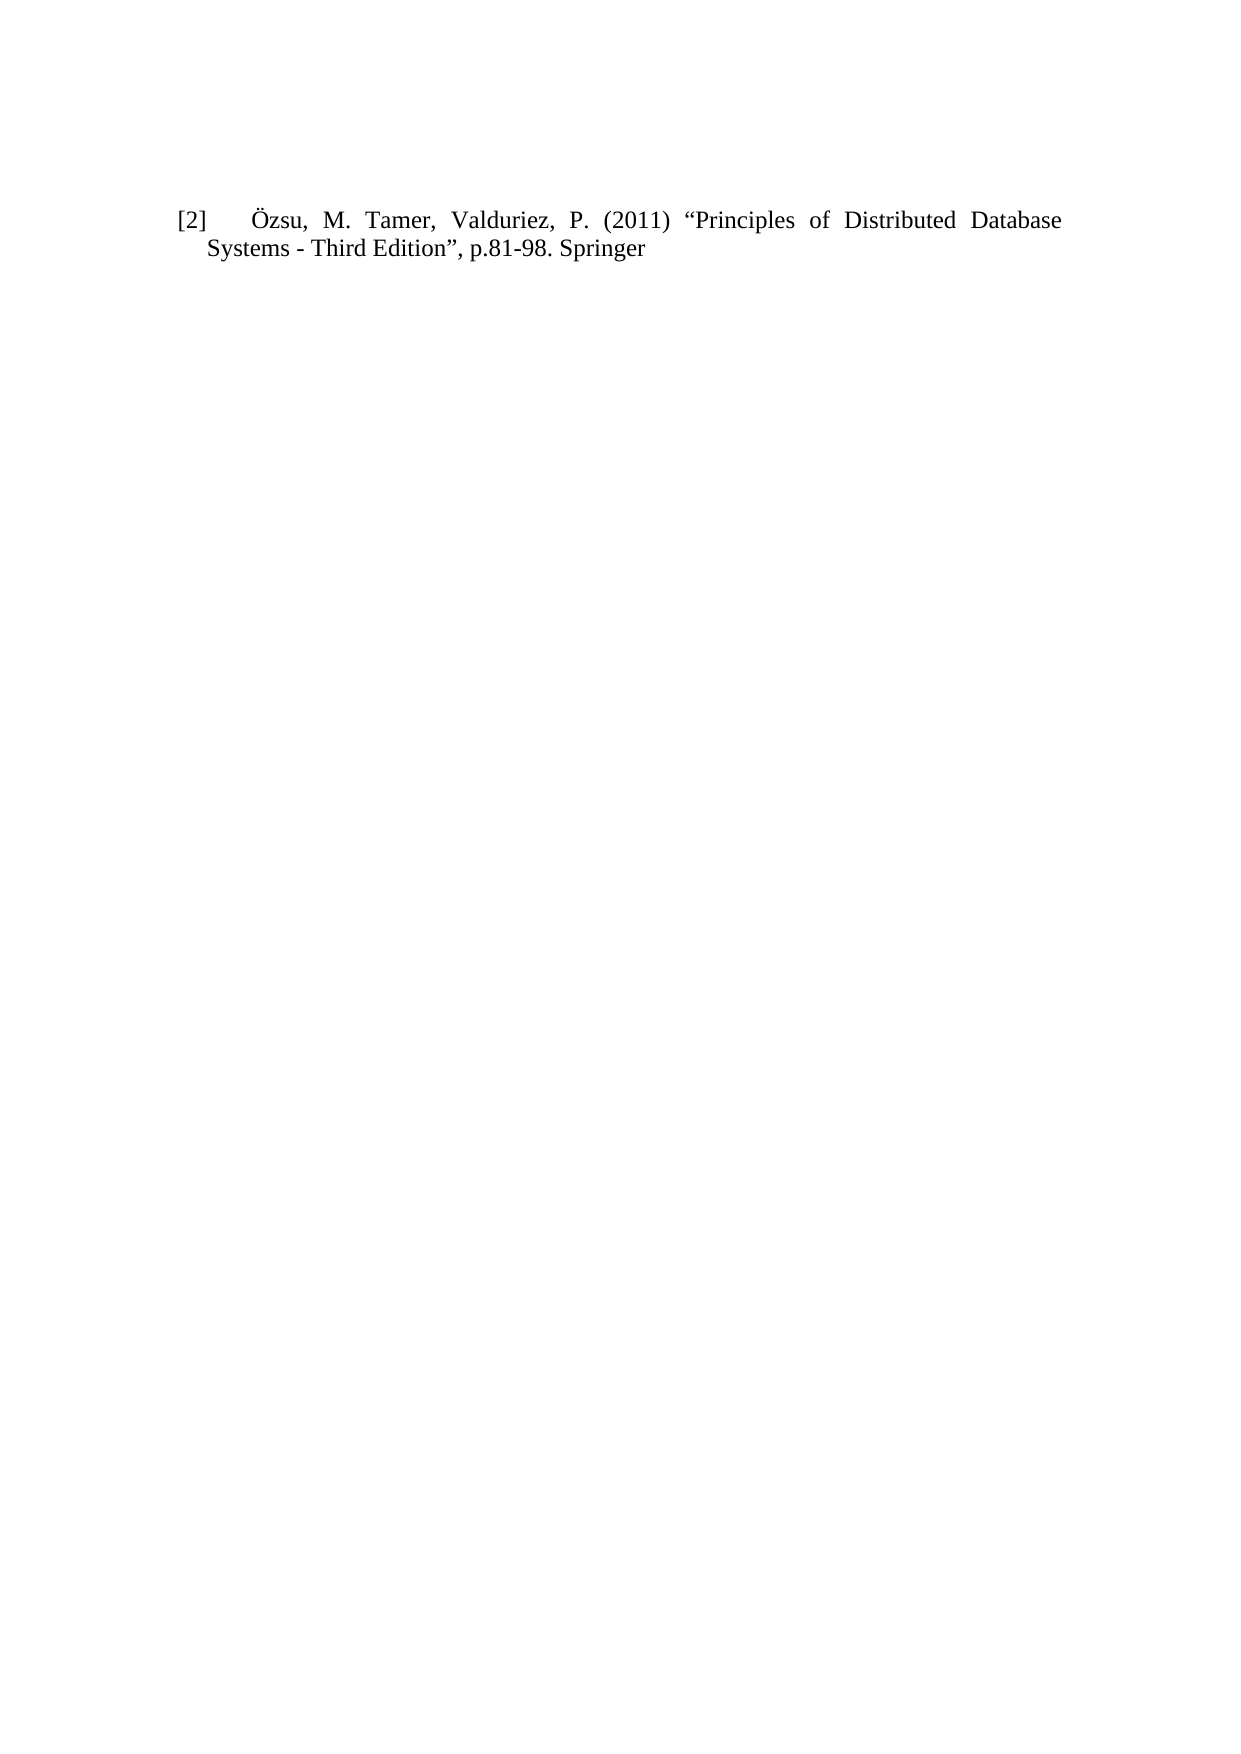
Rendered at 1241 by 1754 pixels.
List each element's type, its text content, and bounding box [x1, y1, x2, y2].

text [2] Özsu, M. Tamer, Valduriez, P. (2011) “Principles of Distributed Database Systems - Third Edition”, p.81-98. Springer [177, 207, 1063, 262]
